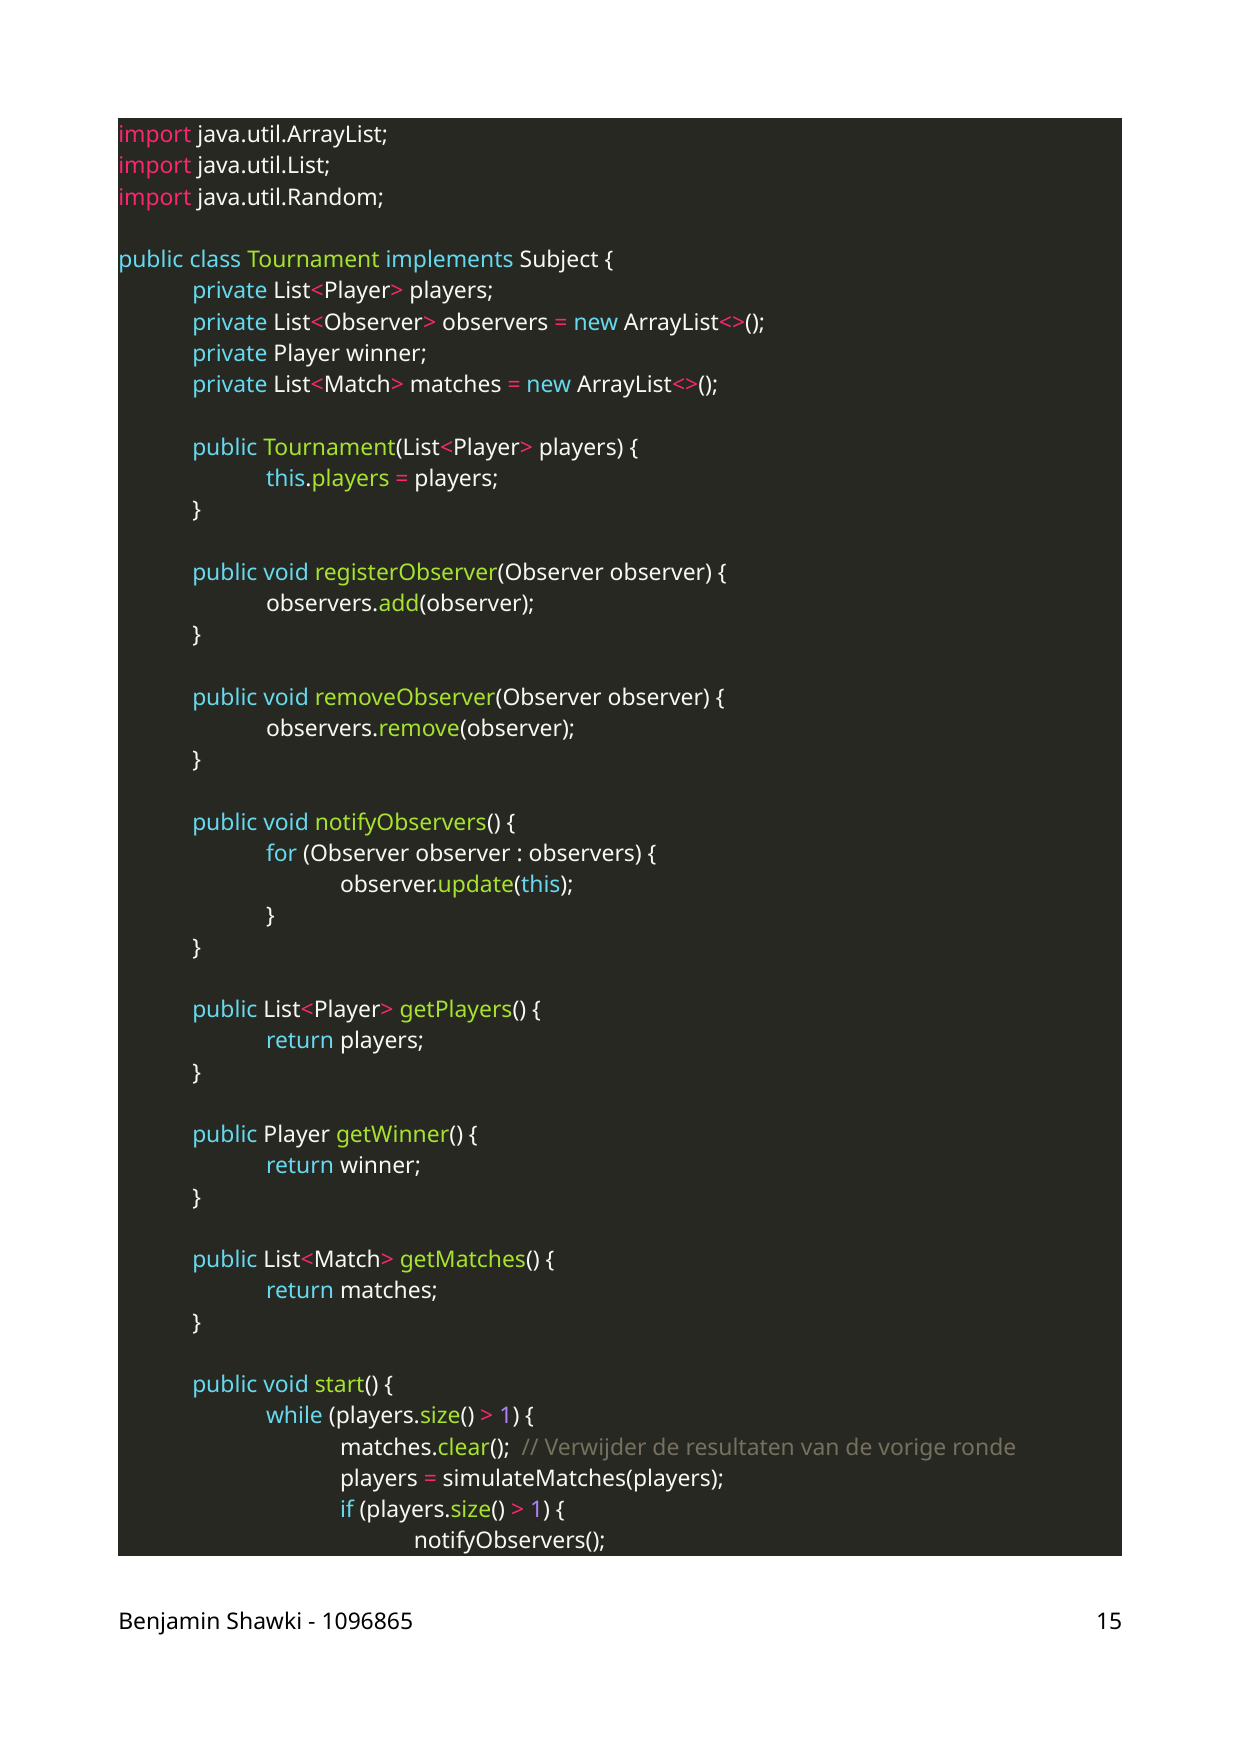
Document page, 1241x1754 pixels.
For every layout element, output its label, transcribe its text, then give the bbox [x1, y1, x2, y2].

text observers.remove(observer); [118, 712, 1122, 743]
text return matches; [118, 1274, 1122, 1306]
text players = simulateMatches(players); [118, 1462, 1122, 1493]
text return winner; [118, 1149, 1122, 1181]
text } [118, 743, 1122, 774]
text } [118, 1181, 1122, 1212]
text notifyObservers(); [118, 1524, 1122, 1556]
text public void registerObserver(Observer observer) { [118, 556, 1122, 587]
text public List<Match> getMatches() { [118, 1243, 1122, 1274]
text } [118, 931, 1122, 962]
text for (Observer observer : observers) { [118, 837, 1122, 868]
text public void start() { [118, 1368, 1122, 1399]
text import java.util.List; [118, 149, 1122, 181]
text while (players.size() > 1) { [118, 1399, 1122, 1431]
text public void removeObserver(Observer observer) { [118, 681, 1122, 712]
text public Tournament(List<Player> players) { [118, 431, 1122, 462]
text private List<Player> players; [118, 274, 1122, 306]
text observers.add(observer); [118, 587, 1122, 618]
text if (players.size() > 1) { [118, 1493, 1122, 1524]
text import java.util.ArrayList; [118, 118, 1122, 149]
text private List<Match> matches = new ArrayList<>(); [118, 368, 1122, 399]
text private Player winner; [118, 337, 1122, 368]
text matches.clear(); // Verwijder de resultaten van de vorige ronde [118, 1431, 1122, 1462]
text import java.util.Random; [118, 181, 1122, 212]
text public void notifyObservers() { [118, 806, 1122, 837]
text private List<Observer> observers = new ArrayList<>(); [118, 306, 1122, 337]
text return players; [118, 1024, 1122, 1056]
text } [118, 1306, 1122, 1337]
text } [118, 1056, 1122, 1087]
text } [118, 493, 1122, 524]
text observer.update(this); [118, 868, 1122, 899]
text public Player getWinner() { [118, 1118, 1122, 1149]
text public List<Player> getPlayers() { [118, 993, 1122, 1024]
text public class Tournament implements Subject { [118, 243, 1122, 274]
text } [118, 618, 1122, 649]
text this.players = players; [118, 462, 1122, 493]
text } [118, 899, 1122, 931]
